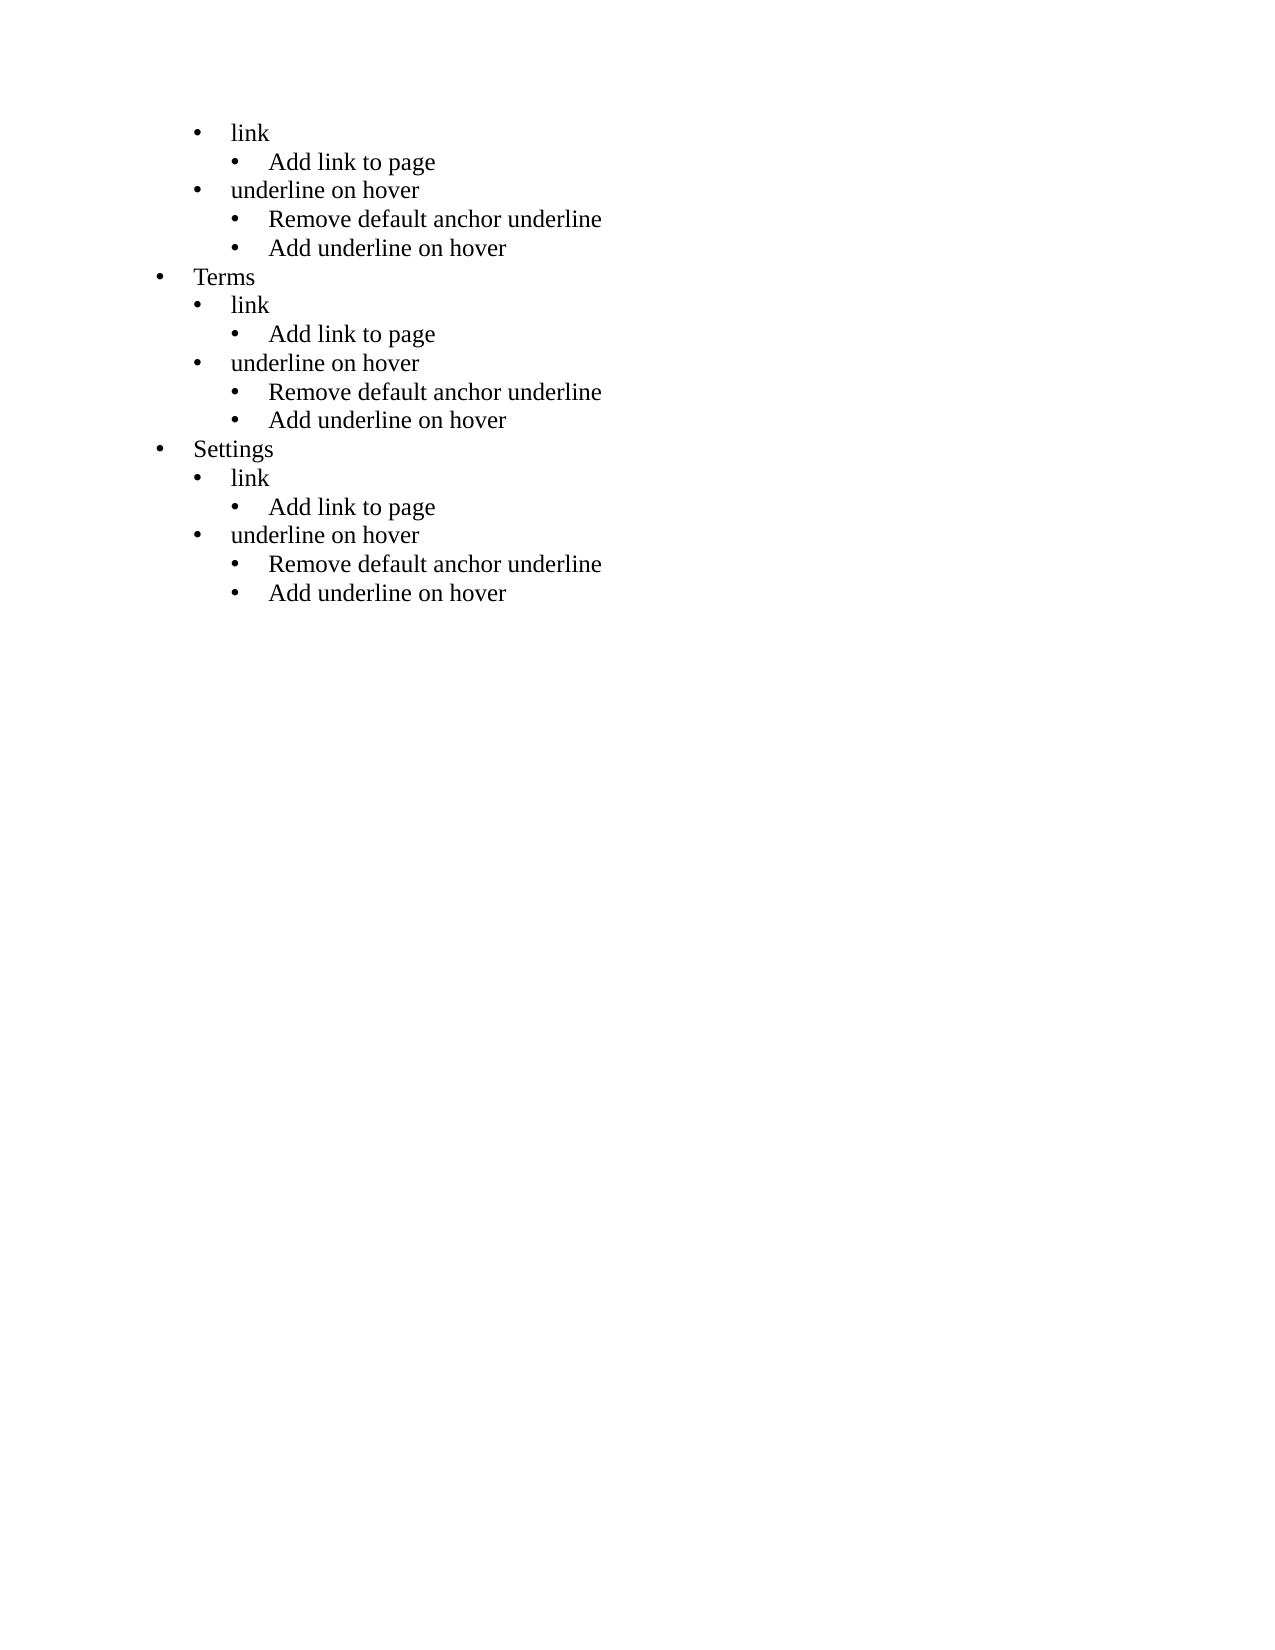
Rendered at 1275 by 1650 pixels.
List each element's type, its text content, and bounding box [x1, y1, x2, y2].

list Terms [156, 262, 1157, 291]
list underline on hover [193, 176, 1157, 204]
list link [193, 118, 1157, 147]
list link [193, 463, 1157, 492]
list Add underline on hover [231, 233, 1157, 262]
list underline on hover [193, 348, 1157, 377]
list Add link to page [231, 492, 1157, 521]
list Add underline on hover [231, 406, 1157, 434]
list Add underline on hover [231, 578, 1157, 607]
list underline on hover [193, 521, 1157, 549]
list Remove default anchor underline [231, 204, 1157, 233]
list Add link to page [231, 319, 1157, 348]
list Settings [156, 434, 1157, 463]
list link [193, 291, 1157, 319]
list Remove default anchor underline [231, 549, 1157, 578]
list Remove default anchor underline [231, 377, 1157, 406]
list Add link to page [231, 147, 1157, 176]
